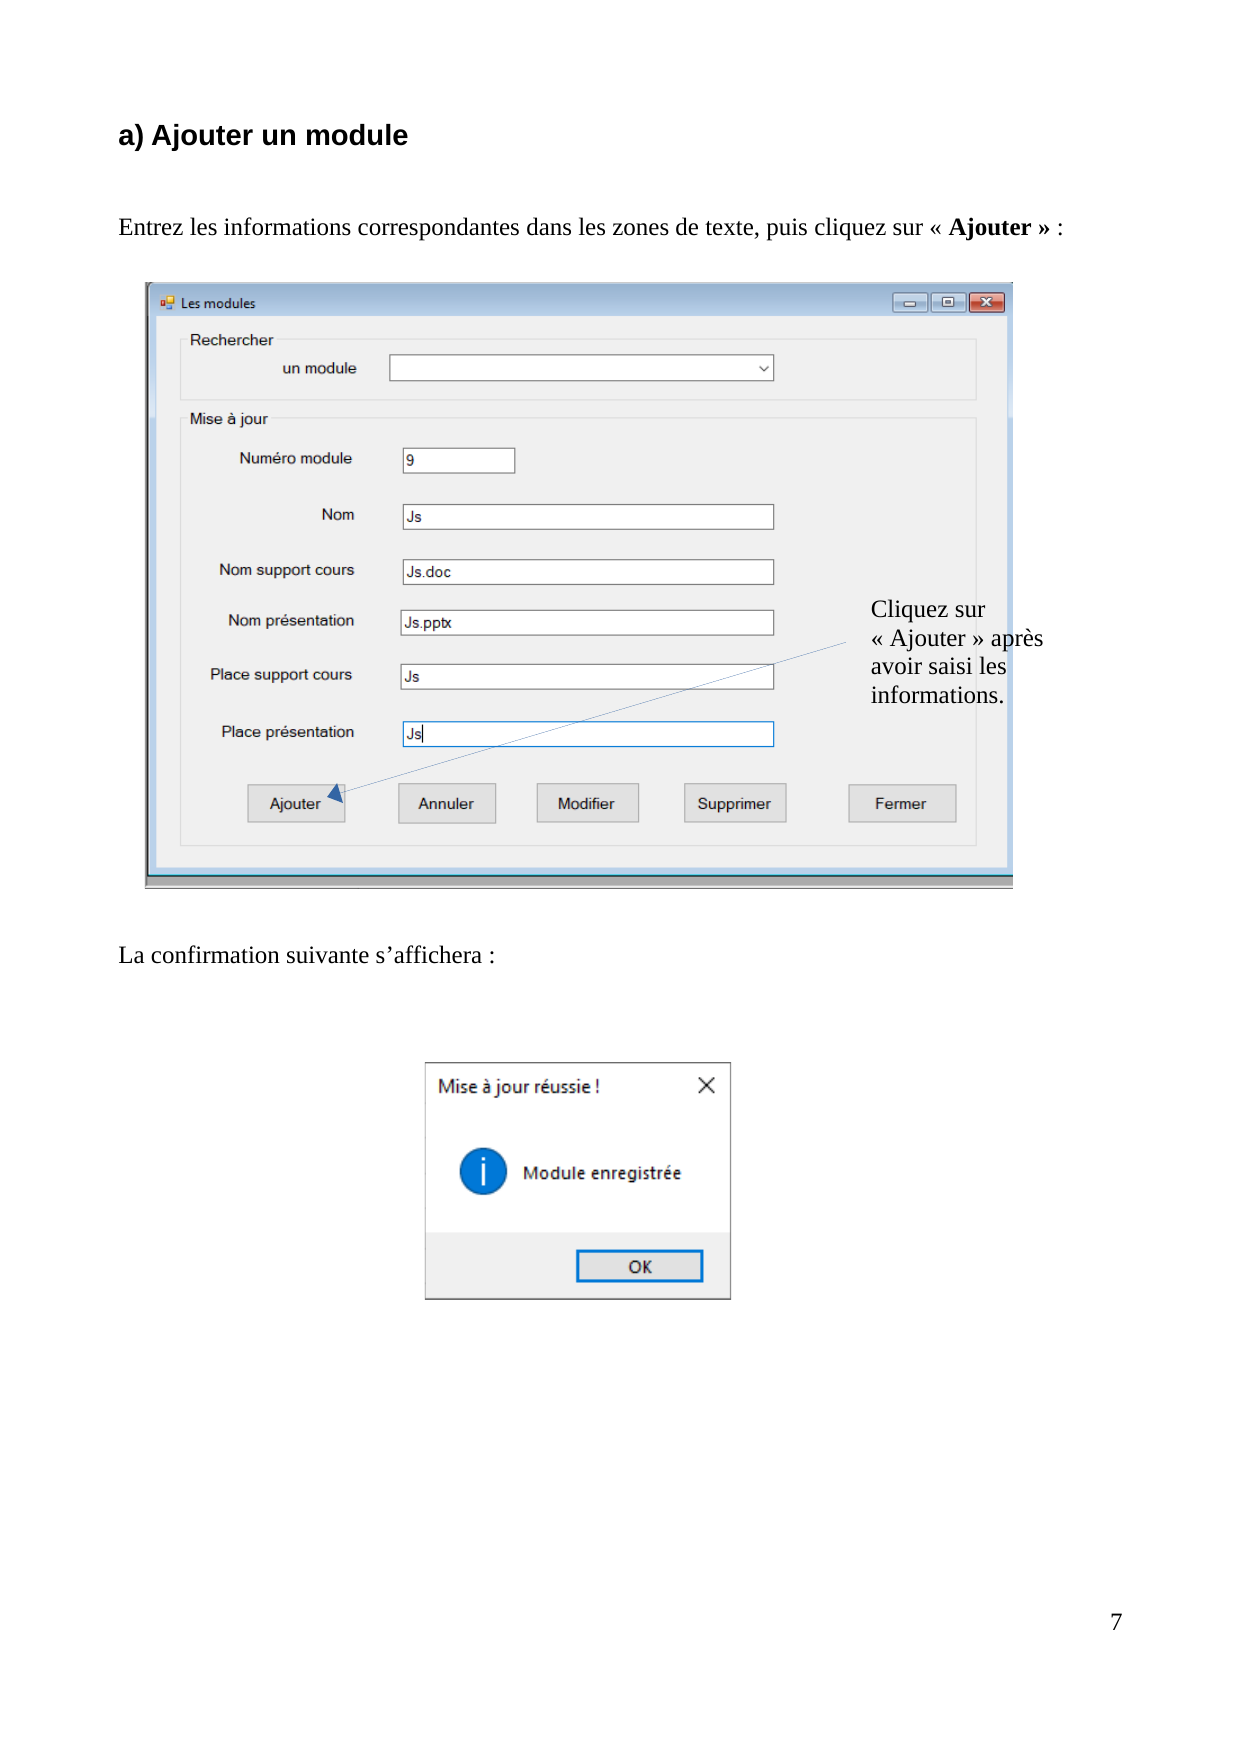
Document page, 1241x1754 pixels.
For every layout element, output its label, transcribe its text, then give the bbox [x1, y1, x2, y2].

text Entrez les informations correspondantes dans les zones de texte, puis cliquez sur « Ajouter » : [118, 212, 1122, 241]
picture [1006, 636, 1011, 645]
text La confirmation suivante s’affichera : [118, 941, 1122, 969]
picture [424, 1062, 732, 1300]
subtitle a) Ajouter un module [118, 118, 1122, 152]
picture [144, 282, 1013, 889]
